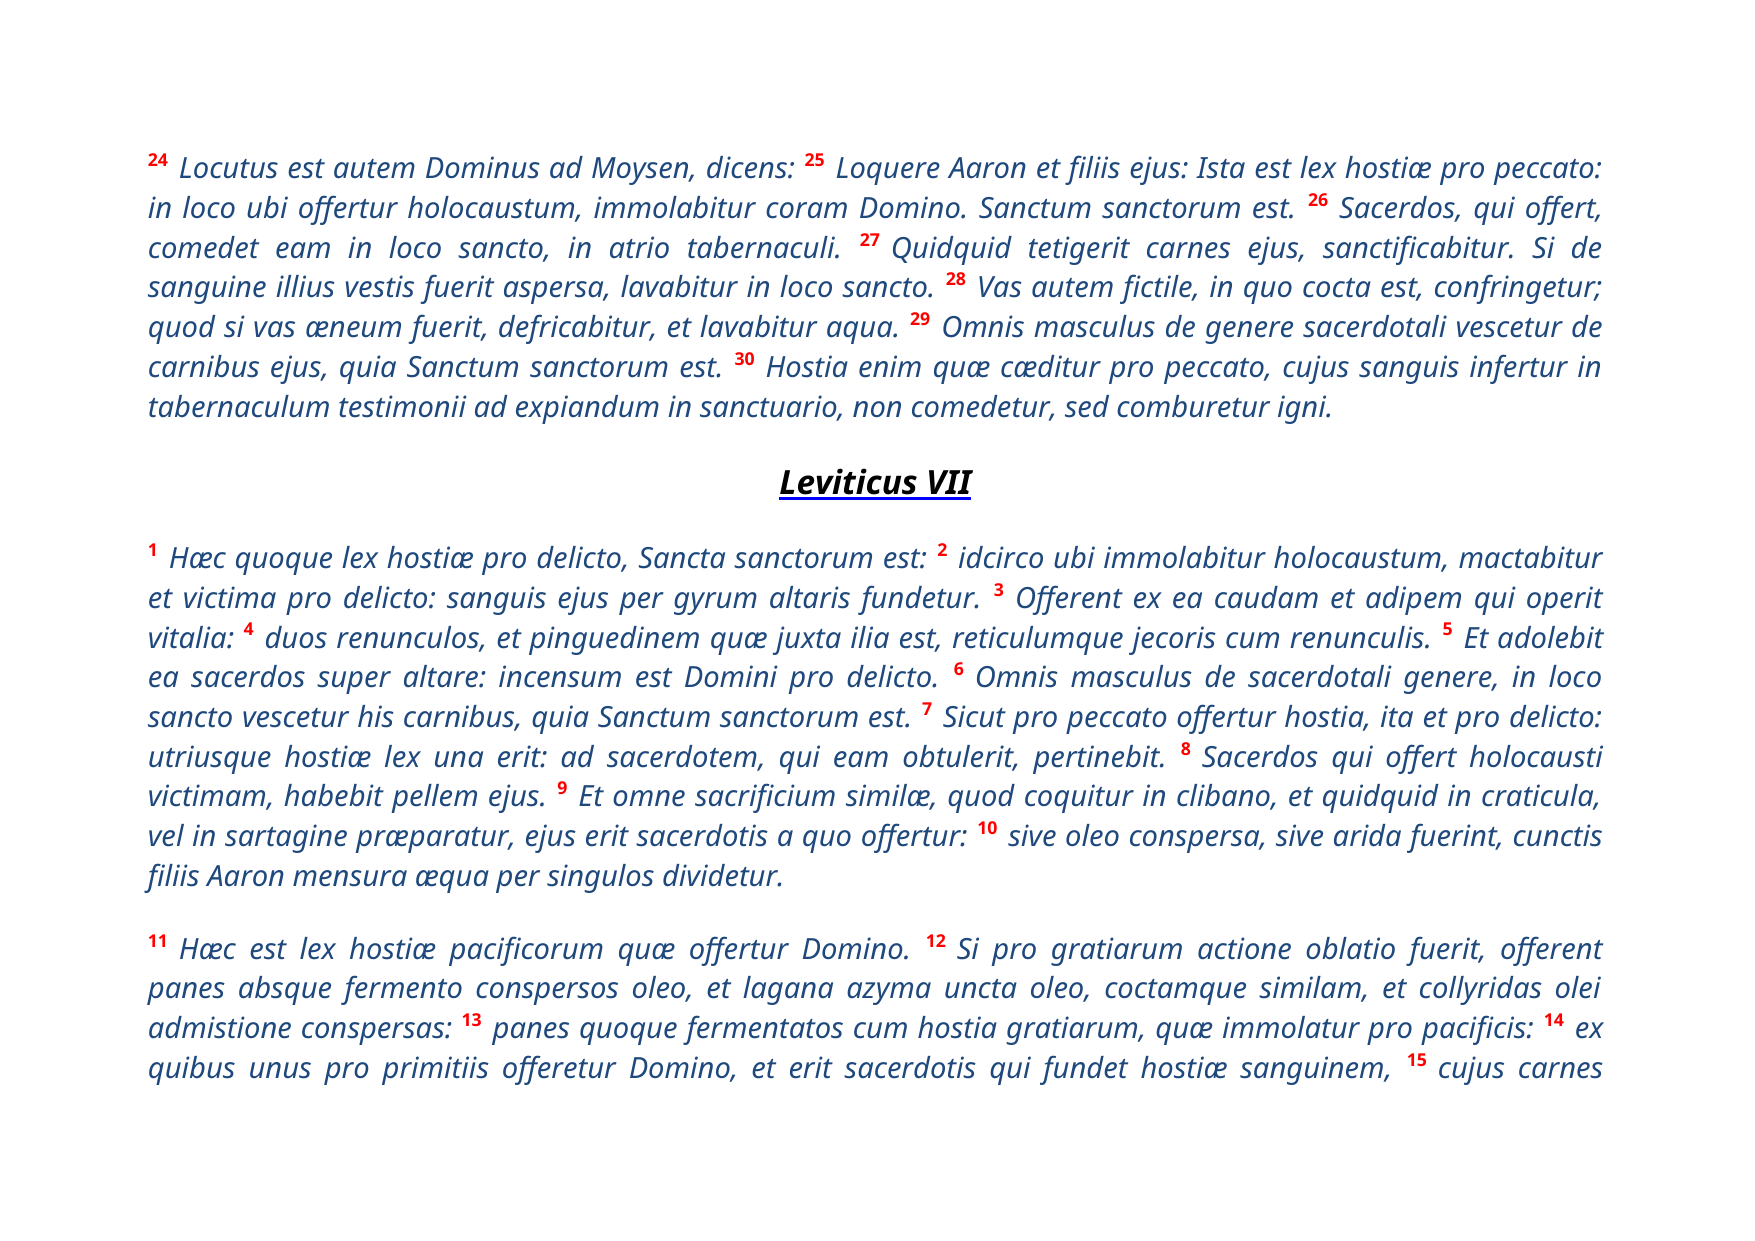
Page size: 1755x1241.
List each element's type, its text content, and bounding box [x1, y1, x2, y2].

text 11 Hæc est lex hostiæ pacificorum quæ offertur Domino. 12 Si pro gratiarum actione oblatio fuerit, offerent panes absque fermento conspersos oleo, et lagana azyma uncta oleo, coctamque similam, et collyridas olei admistione conspersas: 13 panes quoque fermentatos cum hostia gratiarum, quæ immolatur pro pacificis: 14 ex quibus unus pro primitiis offeretur Domino, et erit sacerdotis qui fundet hostiæ sanguinem, 15 cujus carnes [148, 928, 1606, 1087]
text 1 Hæc quoque lex hostiæ pro delicto, Sancta sanctorum est: 2 idcirco ubi immolabitur holocaustum, mactabitur et victima pro delicto: sanguis ejus per gyrum altaris fundetur. 3 Offerent ex ea caudam et adipem qui operit vitalia: 4 duos renunculos, et pinguedinem quæ juxta ilia est, reticulumque jecoris cum renunculis. 5 Et adolebit ea sacerdos super altare: incensum est Domini pro delicto. 6 Omnis masculus de sacerdotali genere, in loco sancto vescetur his carnibus, quia Sanctum sanctorum est. 7 Sicut pro peccato offertur hostia, ita et pro delicto: utriusque hostiæ lex una erit: ad sacerdotem, qui eam obtulerit, pertinebit. 8 Sacerdos qui offert holocausti victimam, habebit pellem ejus. 9 Et omne sacrificium similæ, quod coquitur in clibano, et quidquid in craticula, vel in sartagine præparatur, ejus erit sacerdotis a quo offertur: 10 sive oleo conspersa, sive arida fuerint, cunctis filiis Aaron mensura æqua per singulos dividetur. [148, 538, 1606, 895]
text Leviticus VII [148, 459, 1606, 504]
text 24 Locutus est autem Dominus ad Moysen, dicens: 25 Loquere Aaron et filiis ejus: Ista est lex hostiæ pro peccato: in loco ubi offertur holocaustum, immolabitur coram Domino. Sanctum sanctorum est. 26 Sacerdos, qui offert, comedet eam in loco sancto, in atrio tabernaculi. 27 Quidquid tetigerit carnes ejus, sanctificabitur. Si de sanguine illius vestis fuerit aspersa, lavabitur in loco sancto. 28 Vas autem fictile, in quo cocta est, confringetur; quod si vas æneum fuerit, defricabitur, et lavabitur aqua. 29 Omnis masculus de genere sacerdotali vescetur de carnibus ejus, quia Sanctum sanctorum est. 30 Hostia enim quæ cæditur pro peccato, cujus sanguis infertur in tabernaculum testimonii ad expiandum in sanctuario, non comedetur, sed comburetur igni. [148, 148, 1606, 426]
